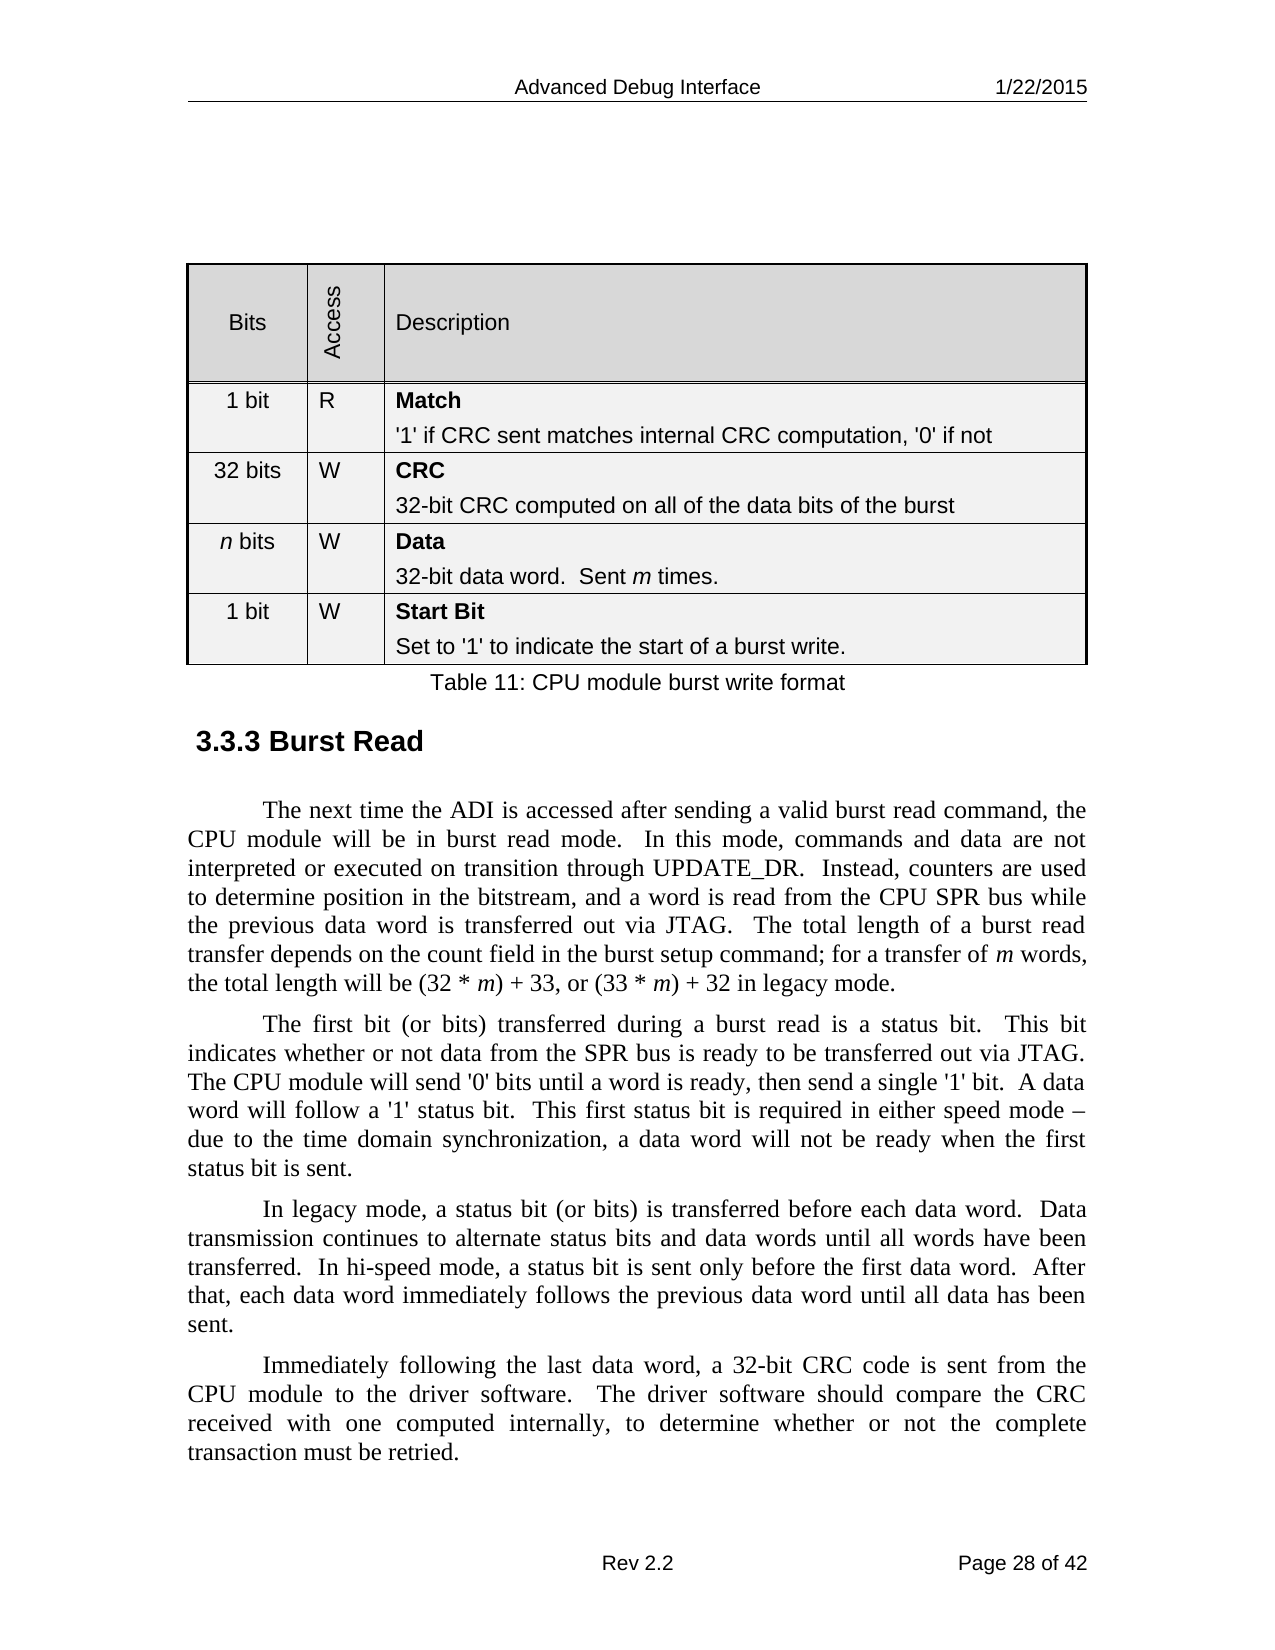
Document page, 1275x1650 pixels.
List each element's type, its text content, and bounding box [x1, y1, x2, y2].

table_cell W [308, 594, 384, 663]
table_cell W [308, 524, 384, 593]
table_cell n bits [189, 524, 307, 593]
table_header Description [385, 265, 1085, 381]
text Table 11: CPU module burst write format [187, 669, 1087, 695]
table_cell 1 bit [189, 594, 307, 663]
table_cell Data 32-bit data word. Sent m times. [385, 524, 1085, 593]
text The next time the ADI is accessed after sending a valid burst read command, the CPU module will be in burst read mode. In this mode, commands and data are not interpreted or executed on transition through UPDATE_DR. Instead, counters are used to determine position in the bitstream, and a word is read from the CPU SPR bus while the previous data word is transferred out via JTAG. The total length of a burst read transfer depends on the count field in the burst setup command; for a transfer of m words, the total length will be (32 * m) + 33, or (33 * m) + 32 in legacy mode. [187, 795, 1087, 997]
table_cell Match '1' if CRC sent matches internal CRC computation, '0' if not [385, 384, 1085, 452]
text In legacy mode, a status bit (or bits) is transferred before each data word. Data transmission continues to alternate status bits and data words until all words have been transferred. In hi-speed mode, a status bit is sent only before the first data word. After that, each data word immediately follows the previous data word until all data has been sent. [187, 1194, 1087, 1338]
table_cell W [308, 453, 384, 523]
table_header Access [308, 265, 384, 381]
text Immediately following the last data word, a 32-bit CRC code is sent from the CPU module to the driver software. The driver software should compare the CRC received with one computed internally, to determine whether or not the complete transaction must be retried. [187, 1350, 1087, 1465]
table_cell 32 bits [189, 453, 307, 523]
table_cell CRC 32-bit CRC computed on all of the data bits of the burst [385, 453, 1085, 523]
table_cell 1 bit [189, 384, 307, 452]
table_header Bits [189, 265, 307, 381]
subtitle Burst Read [187, 724, 1087, 758]
table_cell R [308, 384, 384, 452]
text The first bit (or bits) transferred during a burst read is a status bit. This bit indicates whether or not data from the SPR bus is ready to be transferred out via JTAG. The CPU module will send '0' bits until a word is ready, then send a single '1' bit. A data word will follow a '1' status bit. This first status bit is required in either speed mode – due to the time domain synchronization, a data word will not be ready when the first status bit is sent. [187, 1009, 1087, 1182]
table_cell Start Bit Set to '1' to indicate the start of a burst write. [385, 594, 1085, 663]
